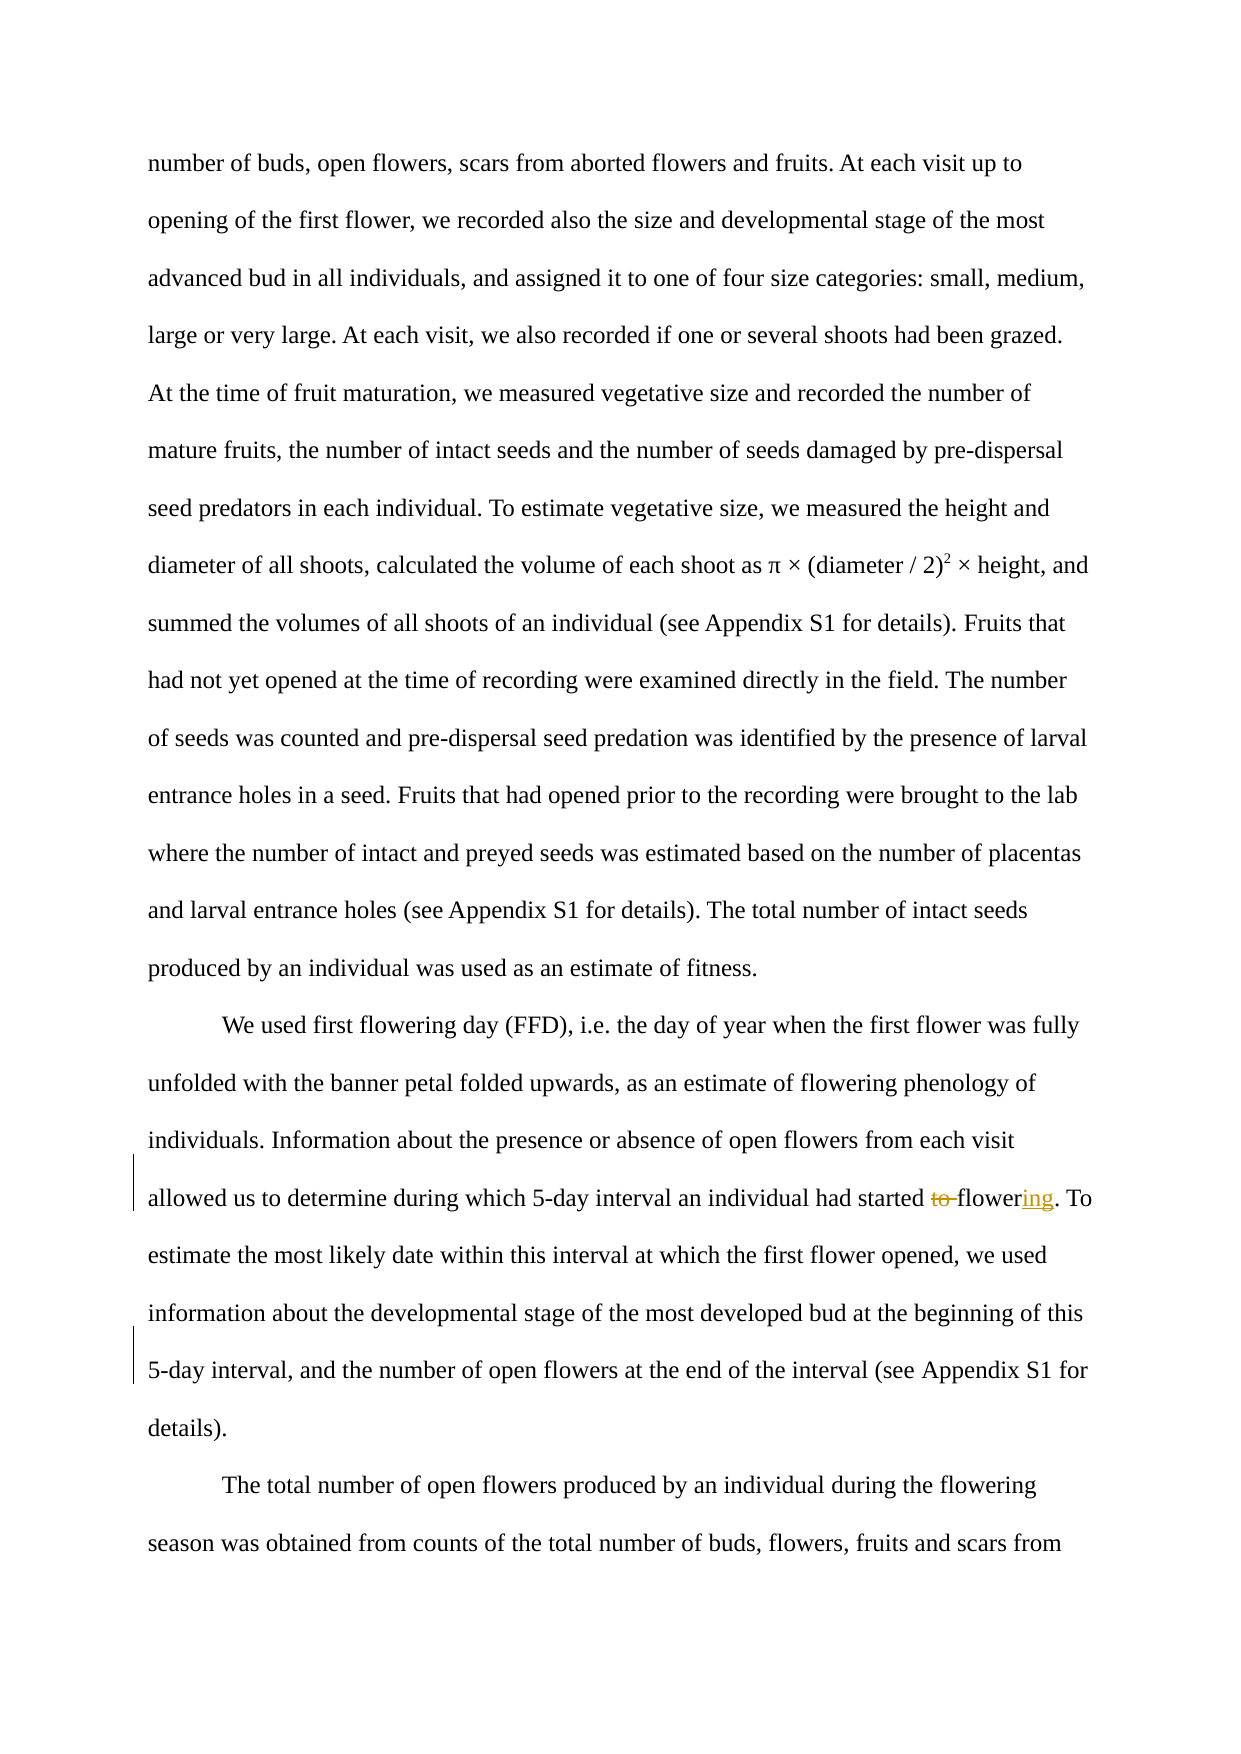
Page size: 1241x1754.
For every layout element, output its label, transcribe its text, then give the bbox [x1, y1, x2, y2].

text The total number of open flowers produced by an individual during the flowering season was obtained from counts of the total number of buds, flowers, fruits and scars from aborted flowers at each recording. The total number of flowers in individuals that were grazed before the first recording of flower number was estimated based on vegetative size (see Appendix S1 for details). [148, 1470, 1092, 1556]
text We used first flowering day (FFD), i.e. the day of year when the first flower was fully unfolded with the banner petal folded upwards, as an estimate of flowering phenology of individuals. Information about the presence or absence of open flowers from each visit allowed us to determine during which 5-day interval an individual had started flowering. To estimate the most likely date within this interval at which the first flower opened, we used information about the developmental stage of the most developed bud at the beginning of this 5-day interval, and the number of open flowers at the end of the interval (see Appendix S1 for details). [148, 1010, 1092, 1441]
text number of buds, open flowers, scars from aborted flowers and fruits. At each visit up to opening of the first flower, we recorded also the size and developmental stage of the most advanced bud in all individuals, and assigned it to one of four size categories: small, medium, large or very large. At each visit, we also recorded if one or several shoots had been grazed. At the time of fruit maturation, we measured vegetative size and recorded the number of mature fruits, the number of intact seeds and the number of seeds damaged by pre-dispersal seed predators in each individual. To estimate vegetative size, we measured the height and diameter of all shoots, calculated the volume of each shoot as π × (diameter / 2)2 × height, and summed the volumes of all shoots of an individual (see Appendix S1 for details). Fruits that had not yet opened at the time of recording were examined directly in the field. The number of seeds was counted and pre-dispersal seed predation was identified by the presence of larval entrance holes in a seed. Fruits that had opened prior to the recording were brought to the lab where the number of intact and preyed seeds was estimated based on the number of placentas and larval entrance holes (see Appendix S1 for details). The total number of intact seeds produced by an individual was used as an estimate of fitness. [148, 148, 1092, 981]
